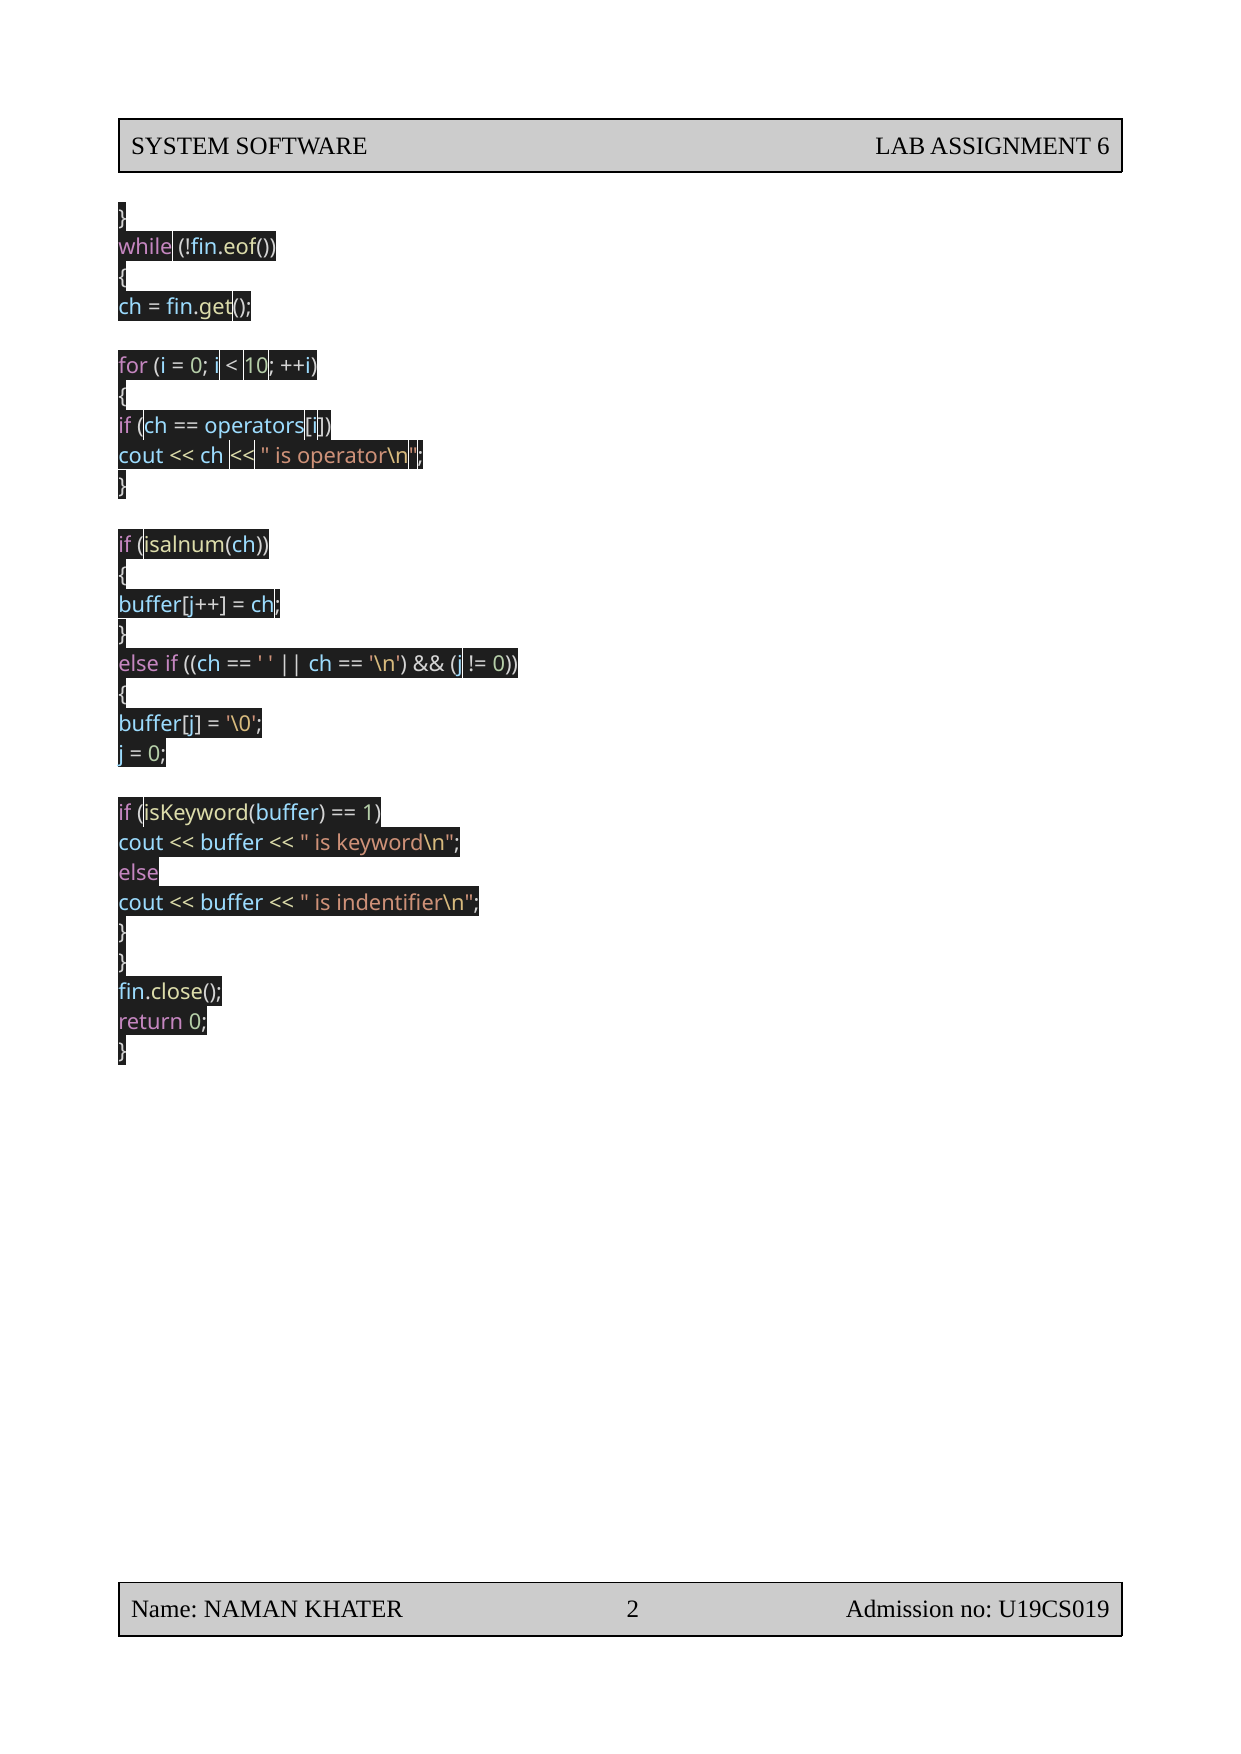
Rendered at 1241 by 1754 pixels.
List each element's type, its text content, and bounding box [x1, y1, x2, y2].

text } [118, 469, 1122, 499]
text { [118, 559, 1122, 589]
text if (ch == operators[i]) [118, 410, 1122, 440]
text for (i = 0; i < 10; ++i) [118, 350, 1122, 380]
text if (isKeyword(buffer) == 1) [118, 797, 1122, 827]
text else if ((ch == ' ' || ch == '\n') && (j != 0)) [118, 648, 1122, 678]
text { [118, 678, 1122, 708]
text } [118, 916, 1122, 946]
text { [118, 380, 1122, 410]
text } [118, 202, 1122, 231]
text } [118, 1035, 1122, 1065]
text buffer[j++] = ch; [118, 589, 1122, 618]
text ch = fin.get(); [118, 291, 1122, 321]
text } [118, 618, 1122, 648]
text cout << buffer << " is indentifier\n"; [118, 886, 1122, 916]
text { [118, 261, 1122, 291]
text } [118, 946, 1122, 976]
text while (!fin.eof()) [118, 231, 1122, 261]
text buffer[j] = '\0'; [118, 708, 1122, 738]
text cout << ch << " is operator\n"; [118, 440, 1122, 469]
text return 0; [118, 1006, 1122, 1035]
text if (isalnum(ch)) [118, 529, 1122, 559]
text else [118, 857, 1122, 886]
text fin.close(); [118, 976, 1122, 1006]
text cout << buffer << " is keyword\n"; [118, 827, 1122, 857]
text j = 0; [118, 738, 1122, 767]
